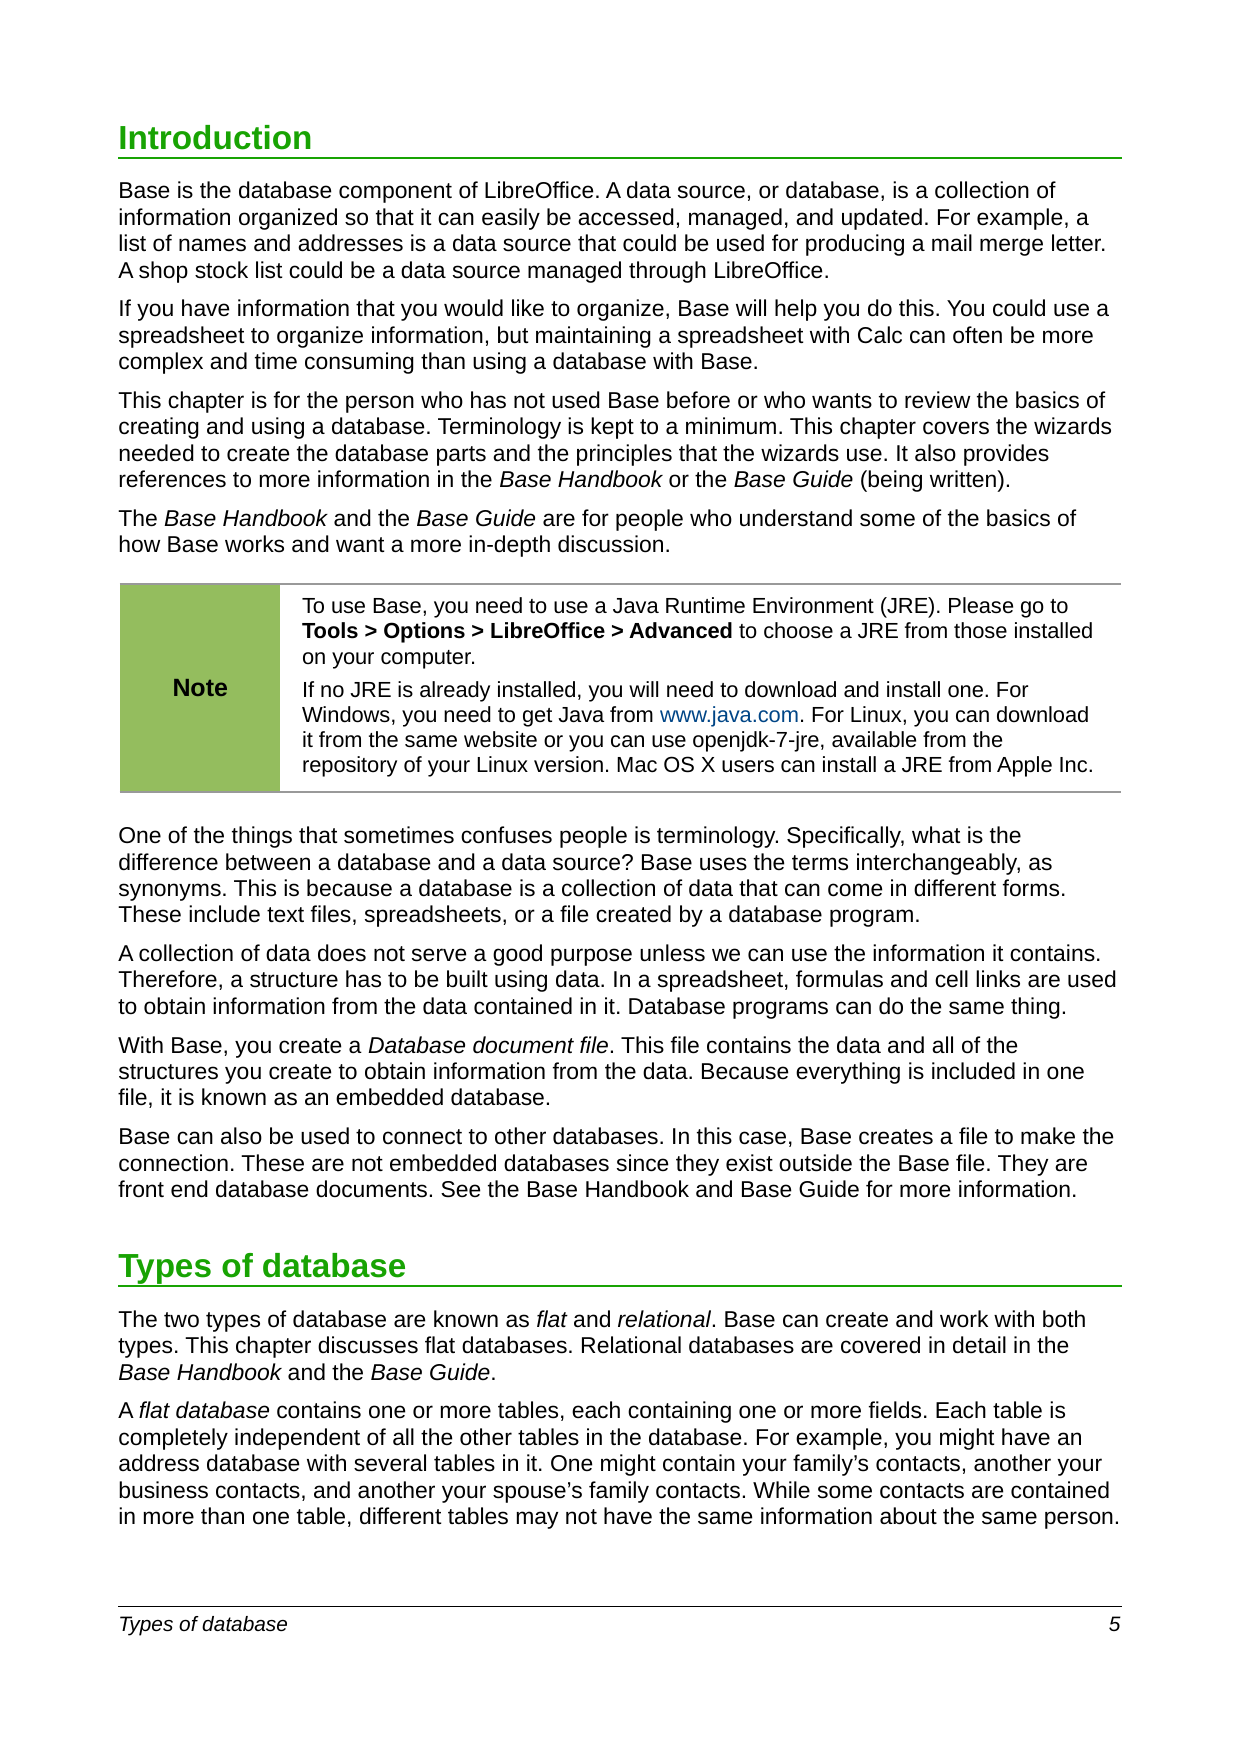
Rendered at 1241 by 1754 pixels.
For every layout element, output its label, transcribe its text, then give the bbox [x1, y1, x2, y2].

text With Base, you create a Database document file. This file contains the data and all of the structures you create to obtain information from the data. Because everything is included in one file, it is known as an embedded database. [118, 1032, 1122, 1111]
subtitle Types of database [118, 1247, 1122, 1285]
text This chapter is for the person who has not used Base before or who wants to review the basics of creating and using a database. Terminology is kept to a minimum. This chapter covers the wizards needed to create the database parts and the principles that the wizards use. It also provides references to more information in the Base Handbook or the Base Guide (being written). [118, 387, 1122, 492]
text If you have information that you would like to organize, Base will help you do this. You could use a spreadsheet to organize information, but maintaining a spreadsheet with Calc can often be more complex and time consuming than using a database with Base. [118, 295, 1122, 374]
text One of the things that sometimes confuses people is terminology. Specifically, what is the difference between a database and a data source? Base uses the terms interchangeably, as synonyms. This is because a database is a collection of data that can come in different forms. These include text files, spreadsheets, or a file created by a database program. [118, 822, 1122, 927]
text A flat database contains one or more tables, each containing one or more fields. Each table is completely independent of all the other tables in the database. For example, you might have an address database with several tables in it. One might contain your family’s contacts, another your business contacts, and another your spouse’s family contacts. While some contacts are contained in more than one table, different tables may not have the same information about the same person. [118, 1397, 1122, 1529]
subtitle Introduction [118, 118, 1122, 157]
text The two types of database are known as flat and relational. Base can create and work with both types. This chapter discusses flat databases. Relational databases are covered in detail in the Base Handbook and the Base Guide. [118, 1306, 1122, 1385]
table_header Note [120, 585, 280, 791]
text Base can also be used to connect to other databases. In this case, Base creates a file to make the connection. These are not embedded databases since they exist outside the Base file. They are front end database documents. See the Base Handbook and Base Guide for more information. [118, 1123, 1122, 1202]
table_header To use Base, you need to use a Java Runtime Environment (JRE). Please go to Tools > Options > LibreOffice > Advanced to choose a JRE from those installed on your computer. If no JRE is already installed, you will need to download and install one. For Windows, you need to get Java from www.java.com. For Linux, you can download it from the same website or you can use openjdk-7-jre, available from the repository of your Linux version. Mac OS X users can install a JRE from Apple Inc. [280, 585, 1121, 791]
text Base is the database component of LibreOffice. A data source, or database, is a collection of information organized so that it can easily be accessed, managed, and updated. For example, a list of names and addresses is a data source that could be used for producing a mail merge letter. A shop stock list could be a data source managed through LibreOffice. [118, 177, 1122, 283]
text A collection of data does not serve a good purpose unless we can use the information it contains. Therefore, a structure has to be built using data. In a spreadsheet, formulas and cell links are used to obtain information from the data contained in it. Database programs can do the same thing. [118, 940, 1122, 1019]
text The Base Handbook and the Base Guide are for people who understand some of the basics of how Base works and want a more in-depth discussion. [118, 505, 1122, 558]
